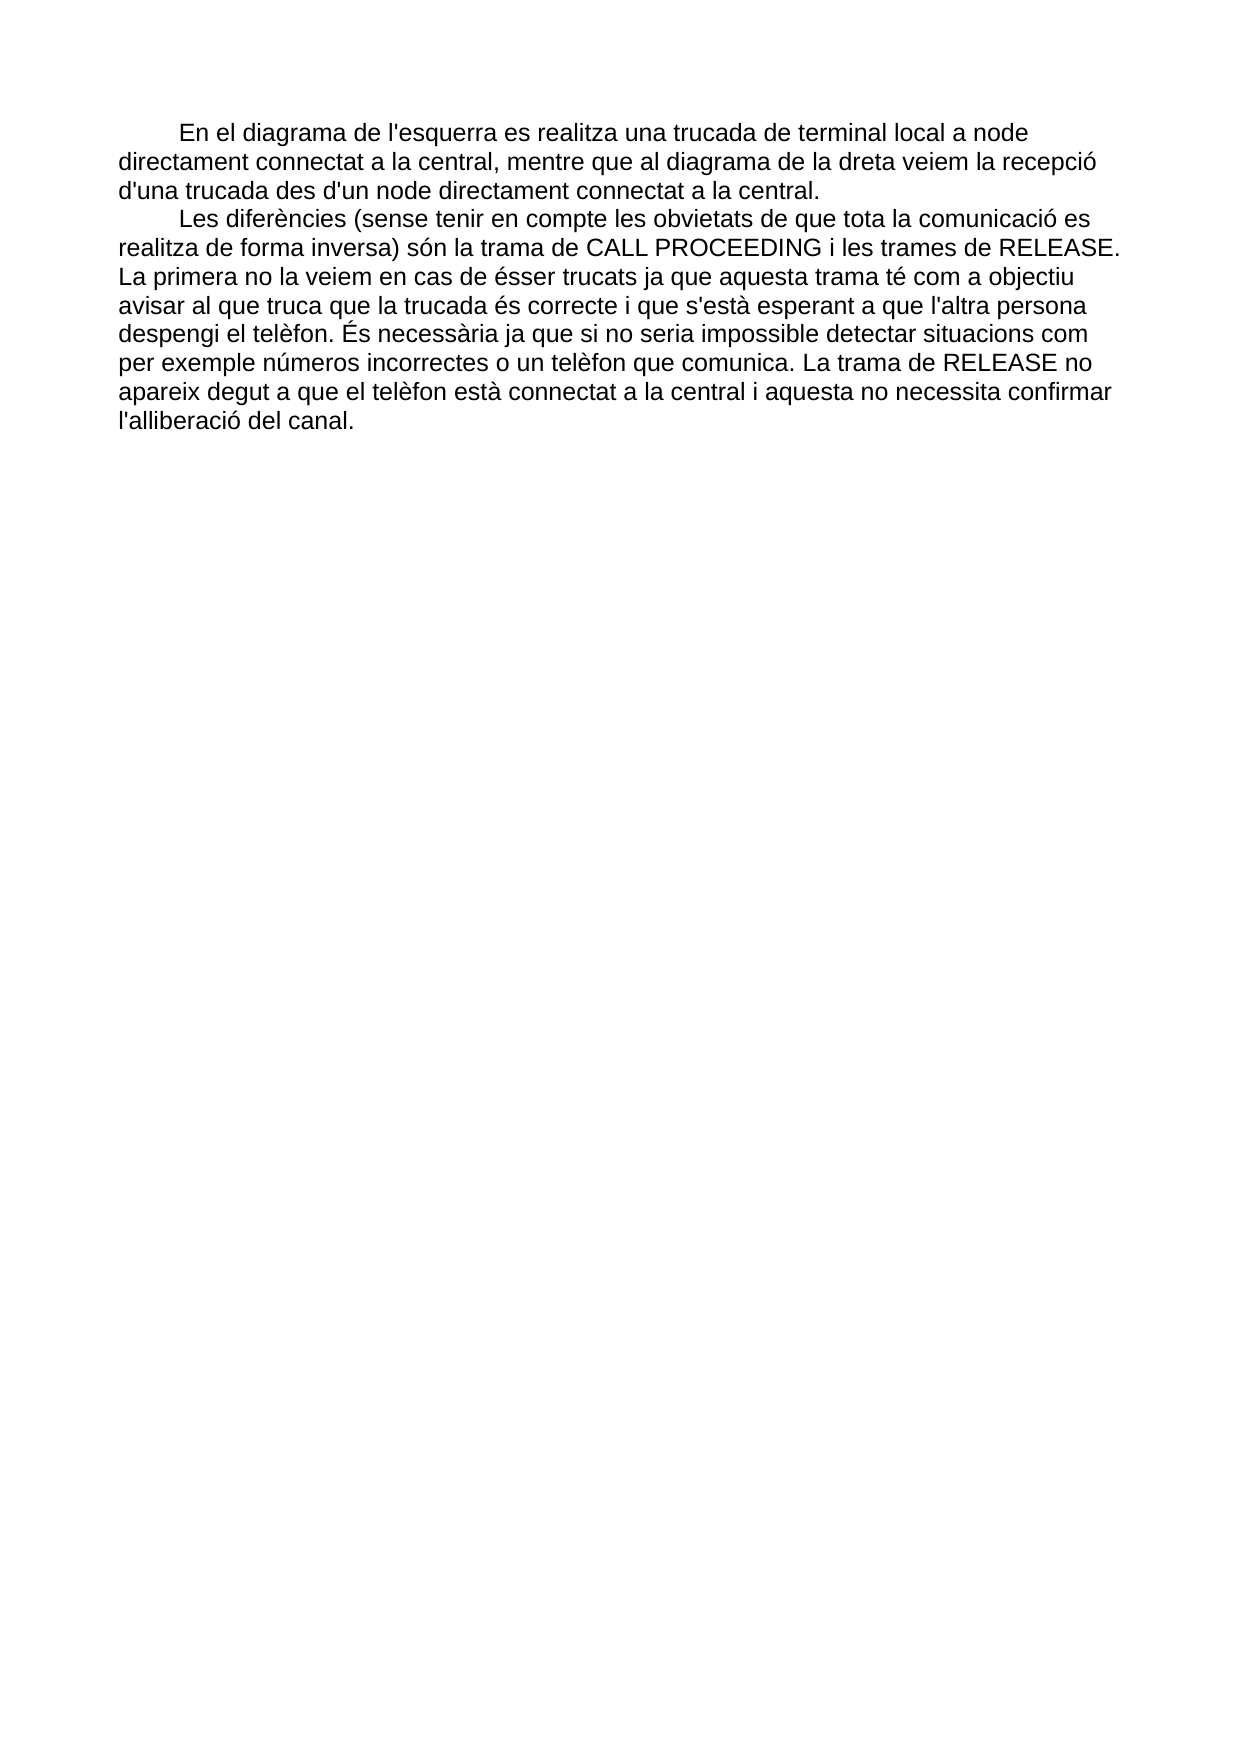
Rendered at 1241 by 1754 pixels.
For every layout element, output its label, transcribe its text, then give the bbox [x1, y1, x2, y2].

text Les diferències (sense tenir en compte les obvietats de que tota la comunicació es realitza de forma inversa) són la trama de CALL PROCEEDING i les trames de RELEASE. La primera no la veiem en cas de ésser trucats ja que aquesta trama té com a objectiu avisar al que truca que la trucada és correcte i que s'està esperant a que l'altra persona despengi el telèfon. És necessària ja que si no seria impossible detectar situacions com per exemple números incorrectes o un telèfon que comunica. La trama de RELEASE no apareix degut a que el telèfon està connectat a la central i aquesta no necessita confirmar l'alliberació del canal. [118, 204, 1122, 434]
text En el diagrama de l'esquerra es realitza una trucada de terminal local a node directament connectat a la central, mentre que al diagrama de la dreta veiem la recepció d'una trucada des d'un node directament connectat a la central. [118, 118, 1122, 204]
